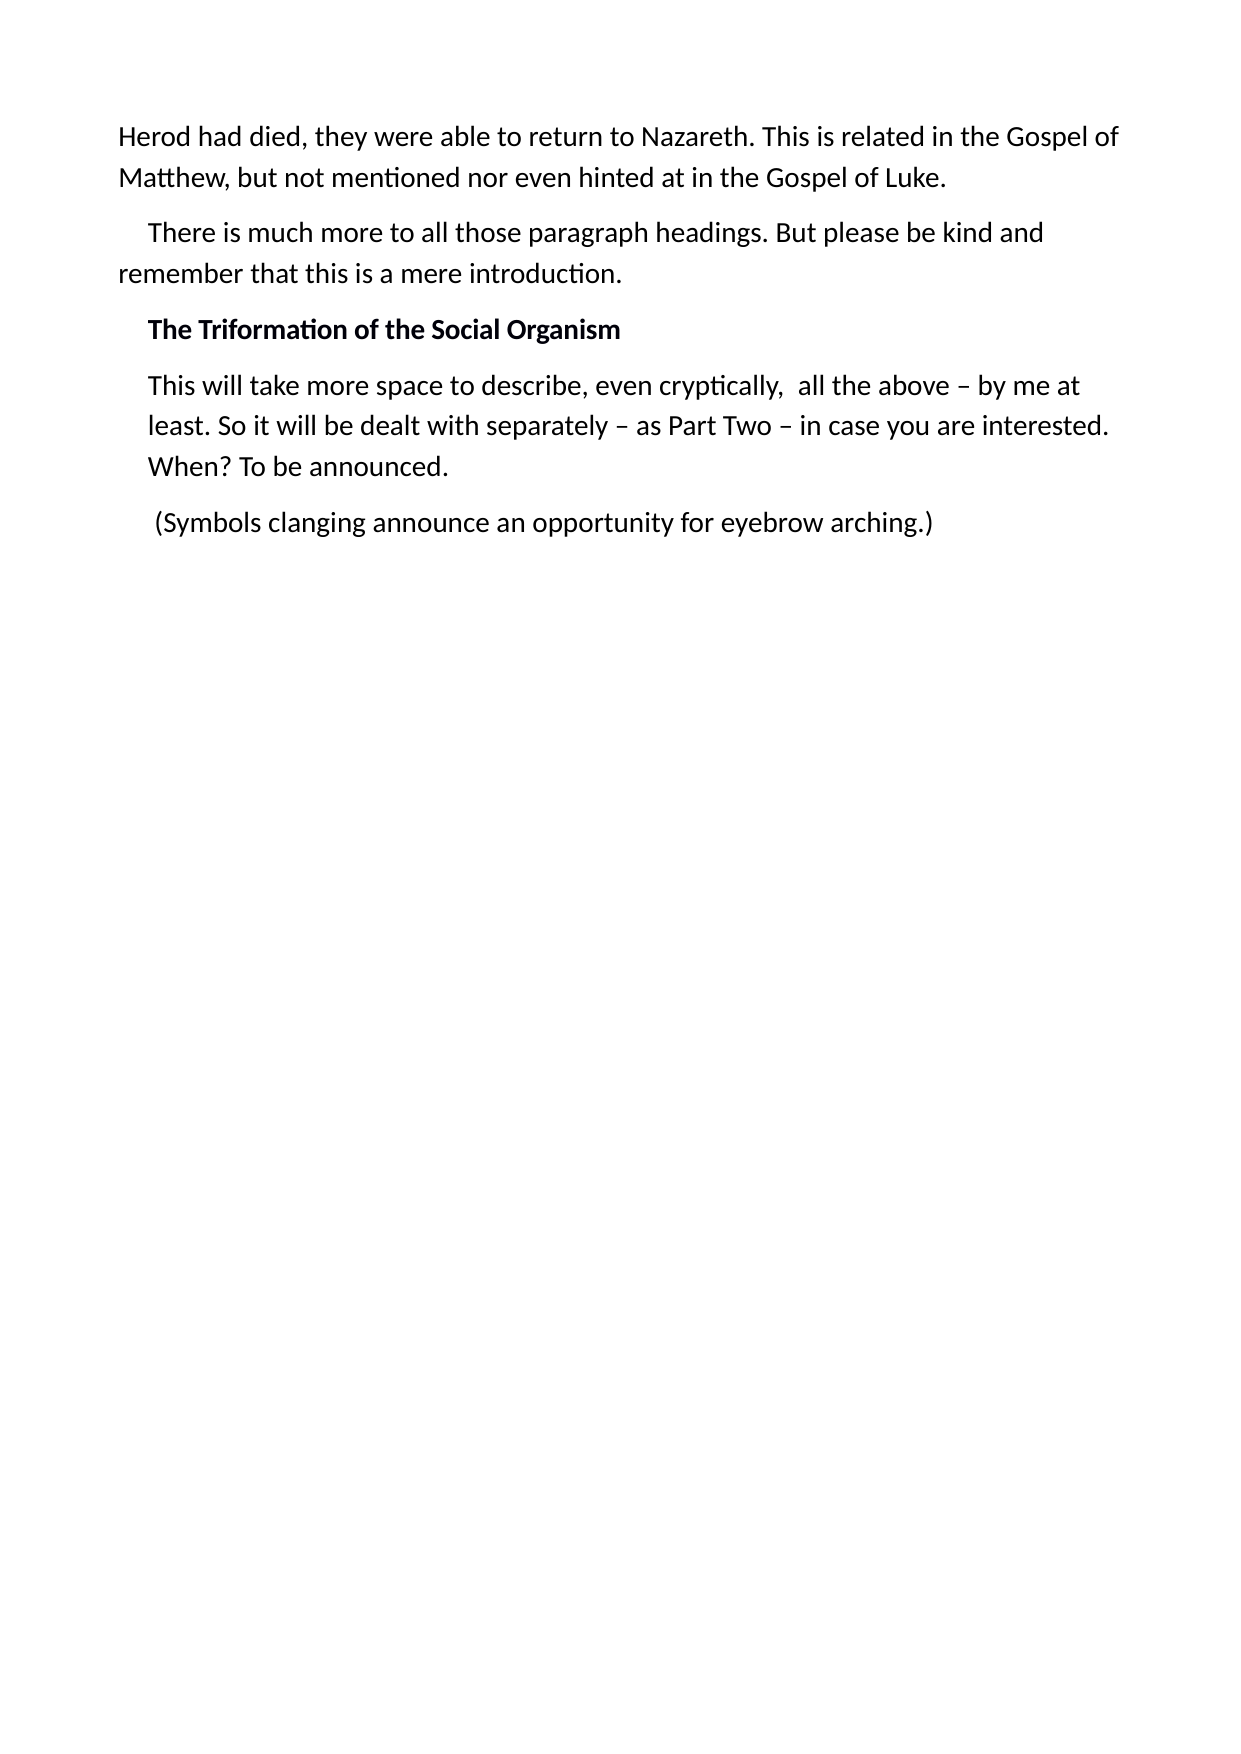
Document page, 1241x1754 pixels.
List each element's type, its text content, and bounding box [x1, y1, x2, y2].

text (Symbols clanging announce an opportunity for eyebrow arching.) [118, 504, 1122, 539]
text There is much more to all those paragraph headings. But please be kind and remember that this is a mere introduction. [118, 214, 1122, 291]
text This will take more space to describe, even cryptically, all the above – by me at least. So it will be dealt with separately – as Part Two – in case you are interested. When? To be announced. [148, 367, 1122, 484]
text Herod had died, they were able to return to Nazareth. This is related in the Gospel of Matthew, but not mentioned nor even hinted at in the Gospel of Luke. [118, 118, 1122, 195]
text The Triformation of the Social Organism [148, 311, 1122, 347]
